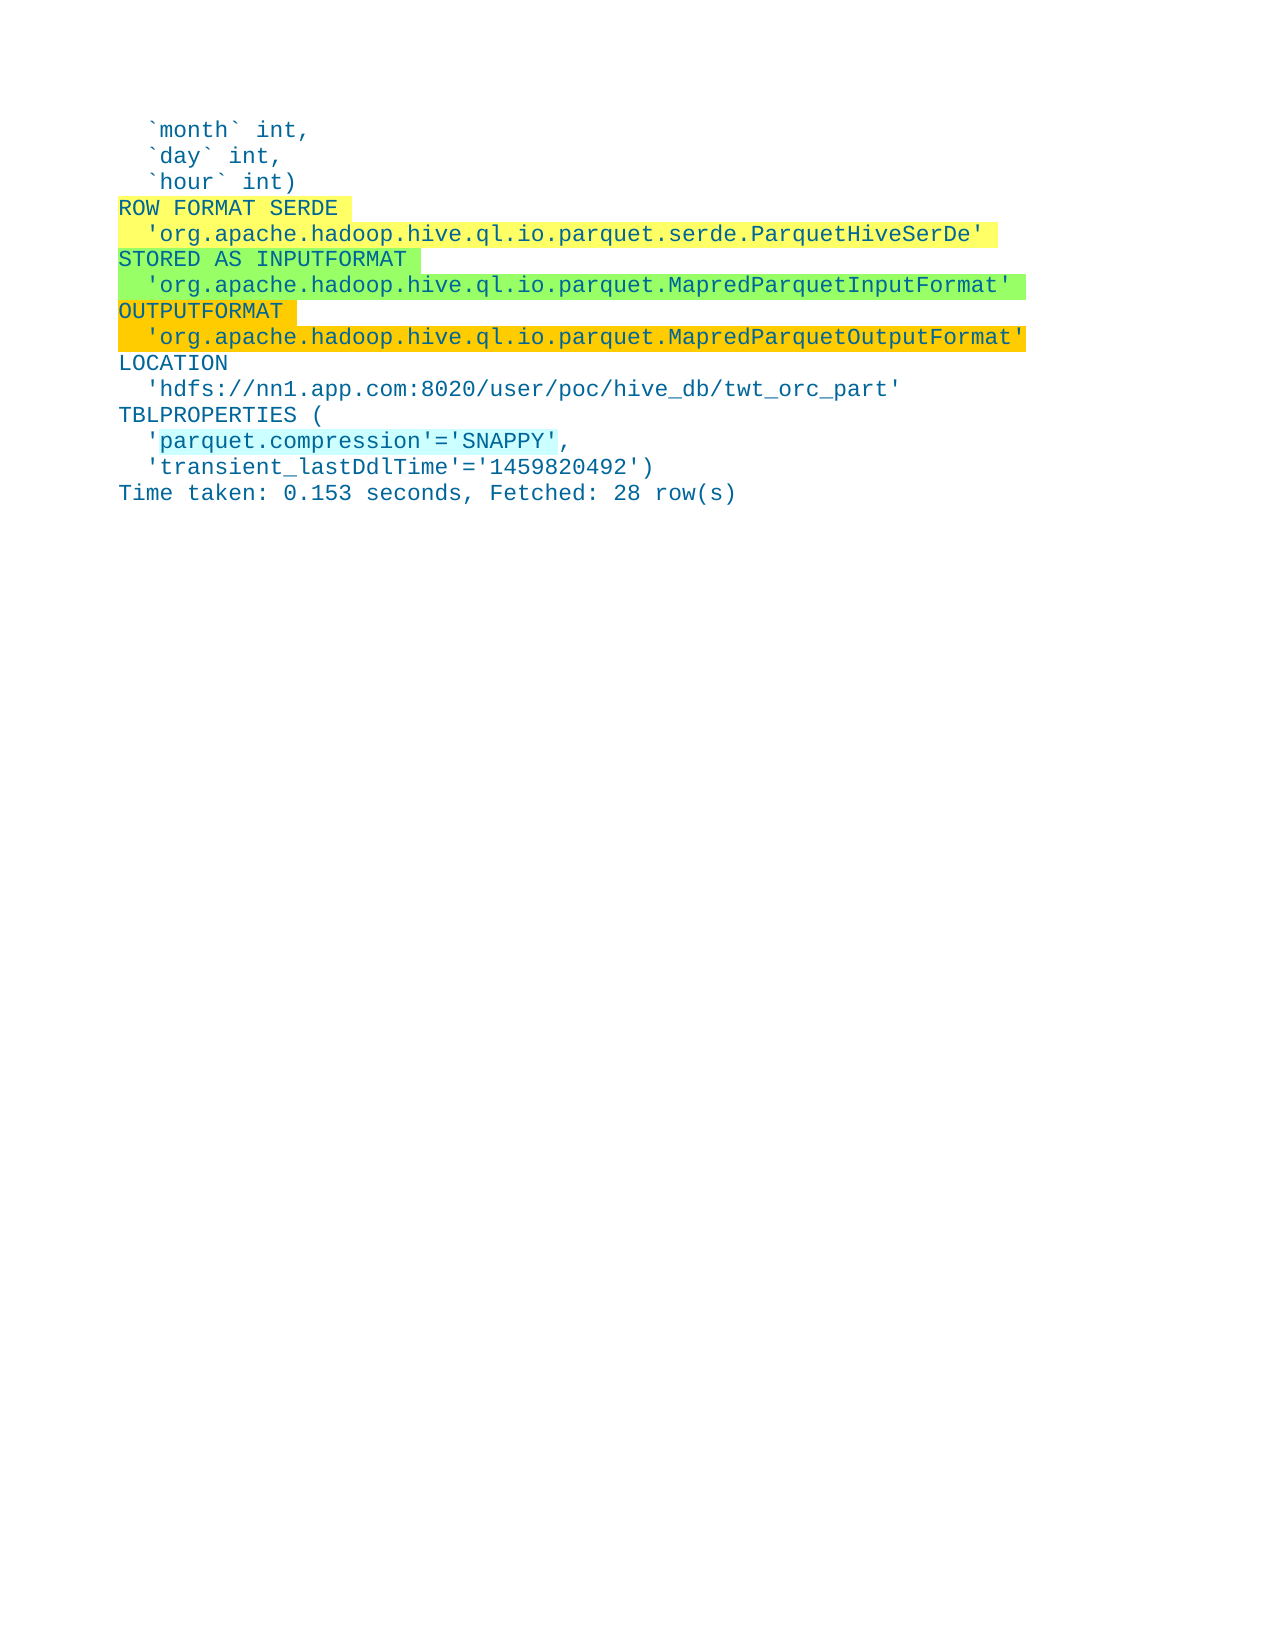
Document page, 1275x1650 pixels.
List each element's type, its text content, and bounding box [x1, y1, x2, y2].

text 'org.apache.hadoop.hive.ql.io.parquet.MapredParquetOutputFormat' [118, 326, 1157, 352]
text OUTPUTFORMAT [118, 300, 1157, 326]
text 'org.apache.hadoop.hive.ql.io.parquet.MapredParquetInputFormat' [118, 274, 1157, 300]
text 'parquet.compression'='SNAPPY', [118, 429, 1157, 455]
text `month` int, [118, 118, 1157, 144]
text 'transient_lastDdlTime'='1459820492') [118, 455, 1157, 481]
text Time taken: 0.153 seconds, Fetched: 28 row(s) [118, 481, 1157, 507]
text TBLPROPERTIES ( [118, 403, 1157, 429]
text `hour` int) [118, 170, 1157, 196]
text STORED AS INPUTFORMAT [118, 248, 1157, 274]
text LOCATION [118, 352, 1157, 377]
text 'hdfs://nn1.app.com:8020/user/poc/hive_db/twt_orc_part' [118, 377, 1157, 403]
text ROW FORMAT SERDE [118, 196, 1157, 222]
text `day` int, [118, 144, 1157, 170]
text 'org.apache.hadoop.hive.ql.io.parquet.serde.ParquetHiveSerDe' [118, 222, 1157, 248]
